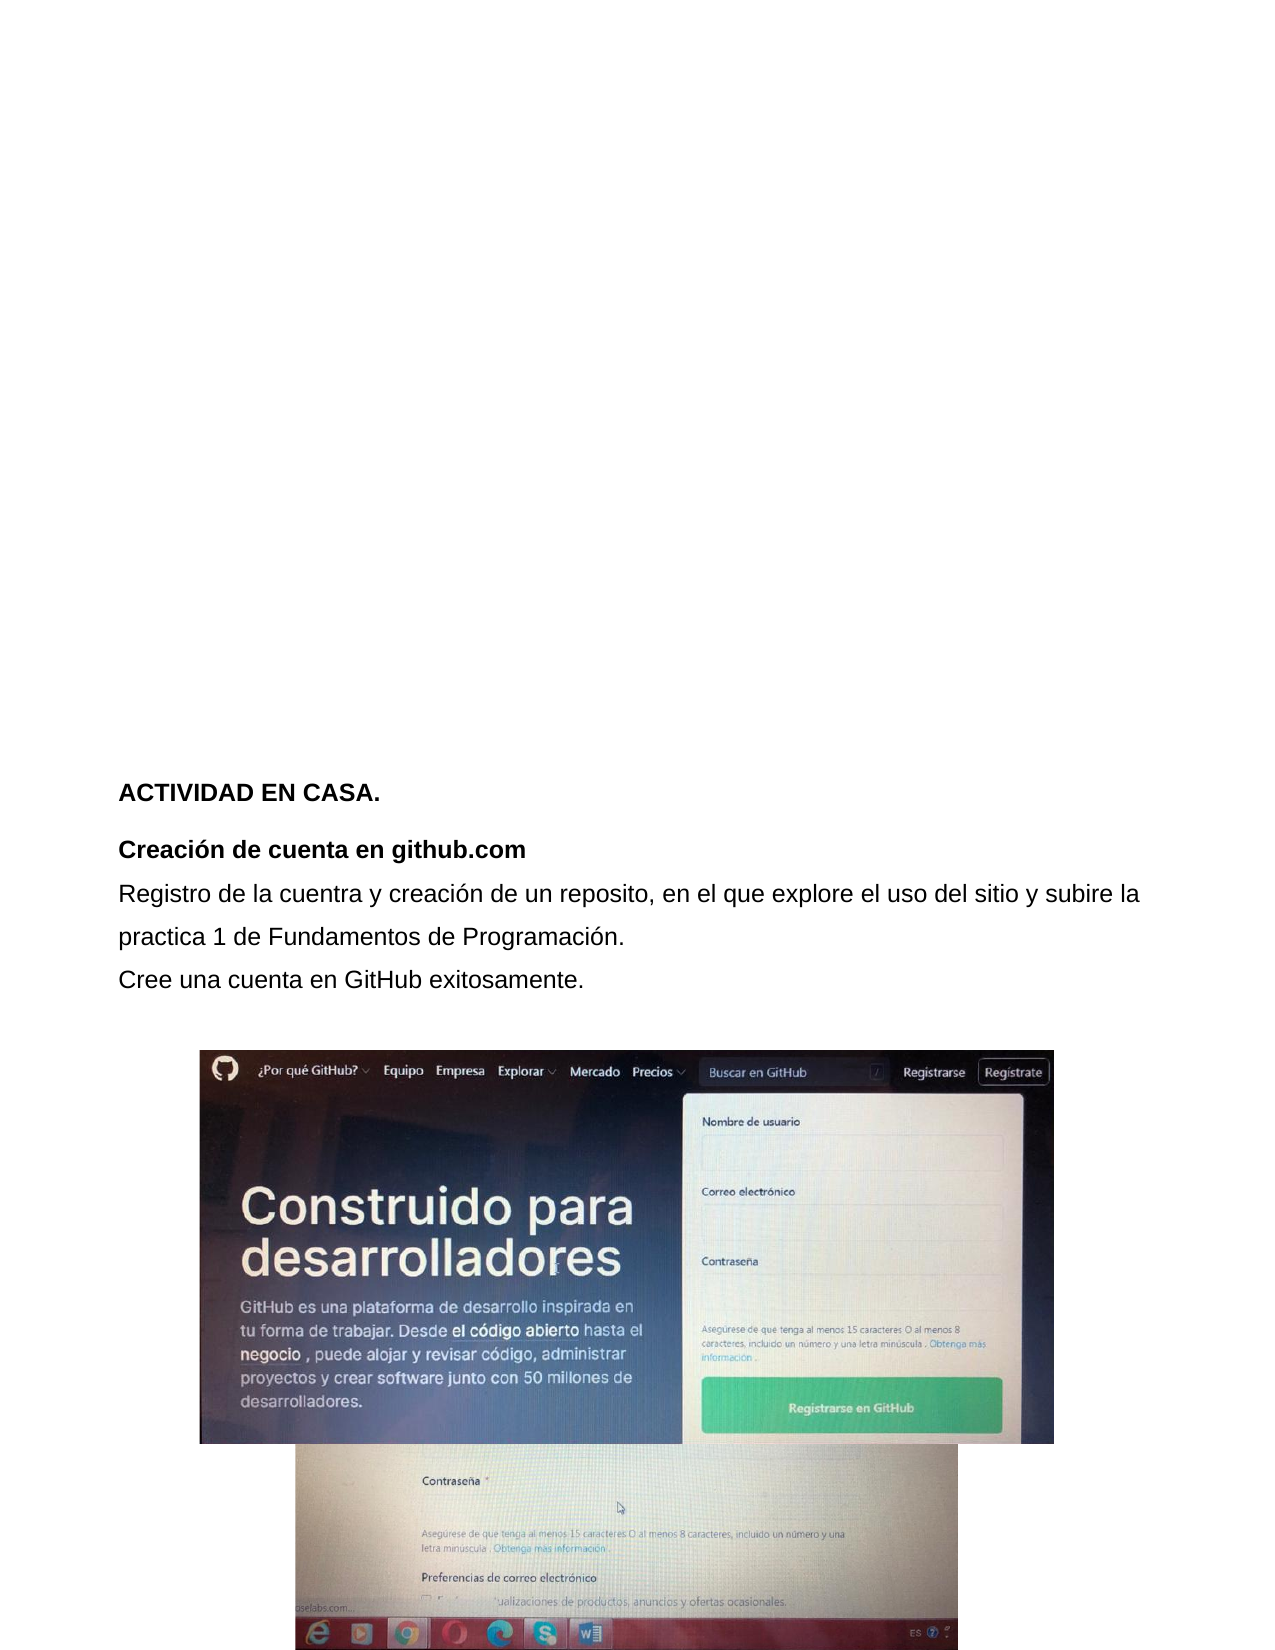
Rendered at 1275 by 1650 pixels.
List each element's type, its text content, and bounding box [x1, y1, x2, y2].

text Cree una cuenta en GitHub exitosamente. [118, 965, 1205, 993]
text ACTIVIDAD EN CASA. [118, 778, 1205, 807]
text Creación de cuenta en github.com Registro de la cuentra y creación de un reposito, en el que explore el uso del sitio y subire la practica 1 de Fundamentos de Programación. [118, 835, 1205, 950]
